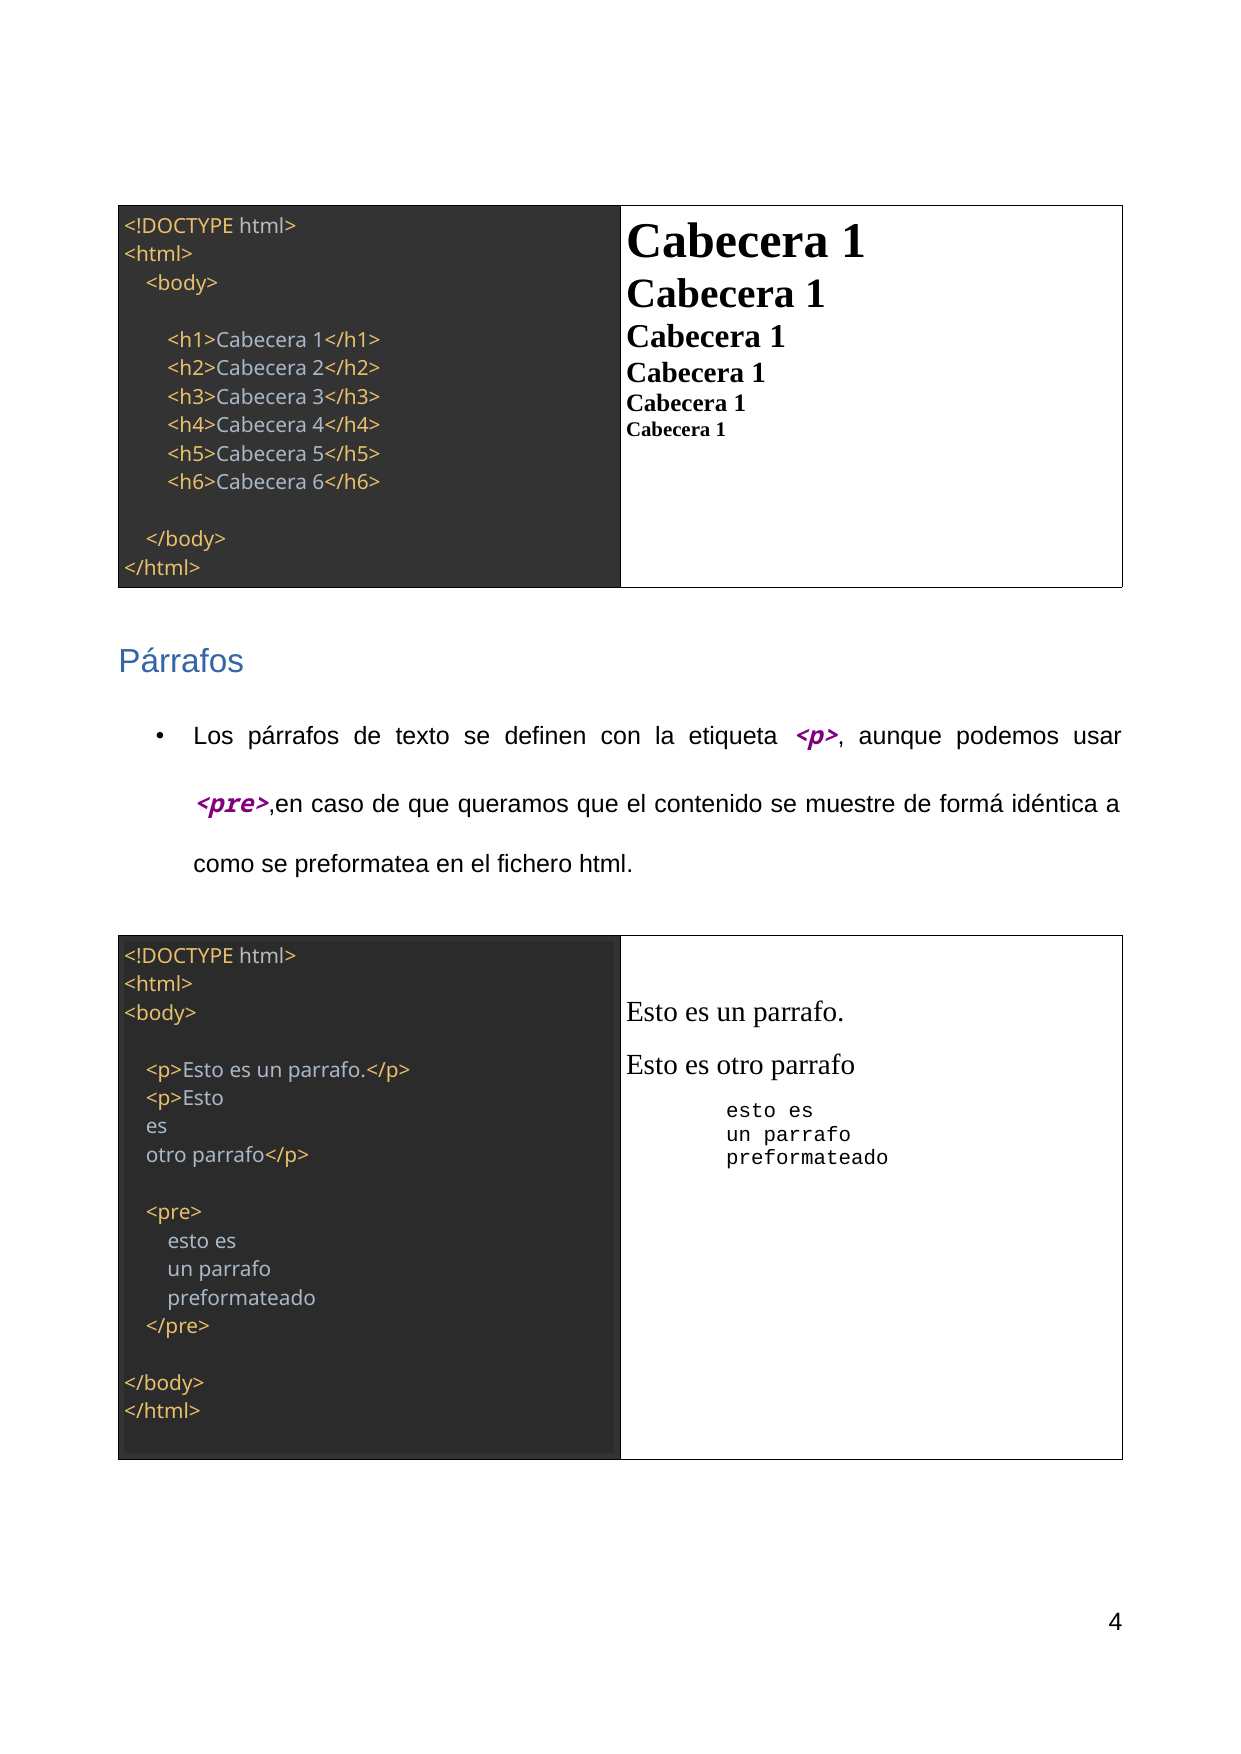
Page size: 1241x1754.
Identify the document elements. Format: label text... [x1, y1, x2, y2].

list Los párrafos de texto se definen con la etiqueta <p>, aunque podemos usar <pre>,en caso de que queramos que el contenido se muestre de formá idéntica a como se preformatea en el fichero html. [156, 718, 1122, 877]
text Párrafos [118, 641, 1122, 679]
table_header Esto es un parrafo. Esto es otro parrafo esto es un parrafo preformateado [621, 936, 1122, 1459]
table_header <!DOCTYPE html> <html> <body> <p>Esto es un parrafo.</p> <p>Esto es otro parrafo</p> <pre> esto es un parrafo preformateado </pre> </body> </html> [119, 936, 620, 1459]
table_header <!DOCTYPE html> <html> <body> <h1>Cabecera 1</h1> <h2>Cabecera 2</h2> <h3>Cabecera 3</h3> <h4>Cabecera 4</h4> <h5>Cabecera 5</h5> <h6>Cabecera 6</h6> </body> </html> [119, 206, 620, 587]
table_header Cabecera 1 Cabecera 1 Cabecera 1 Cabecera 1 Cabecera 1 Cabecera 1 [621, 206, 1122, 587]
